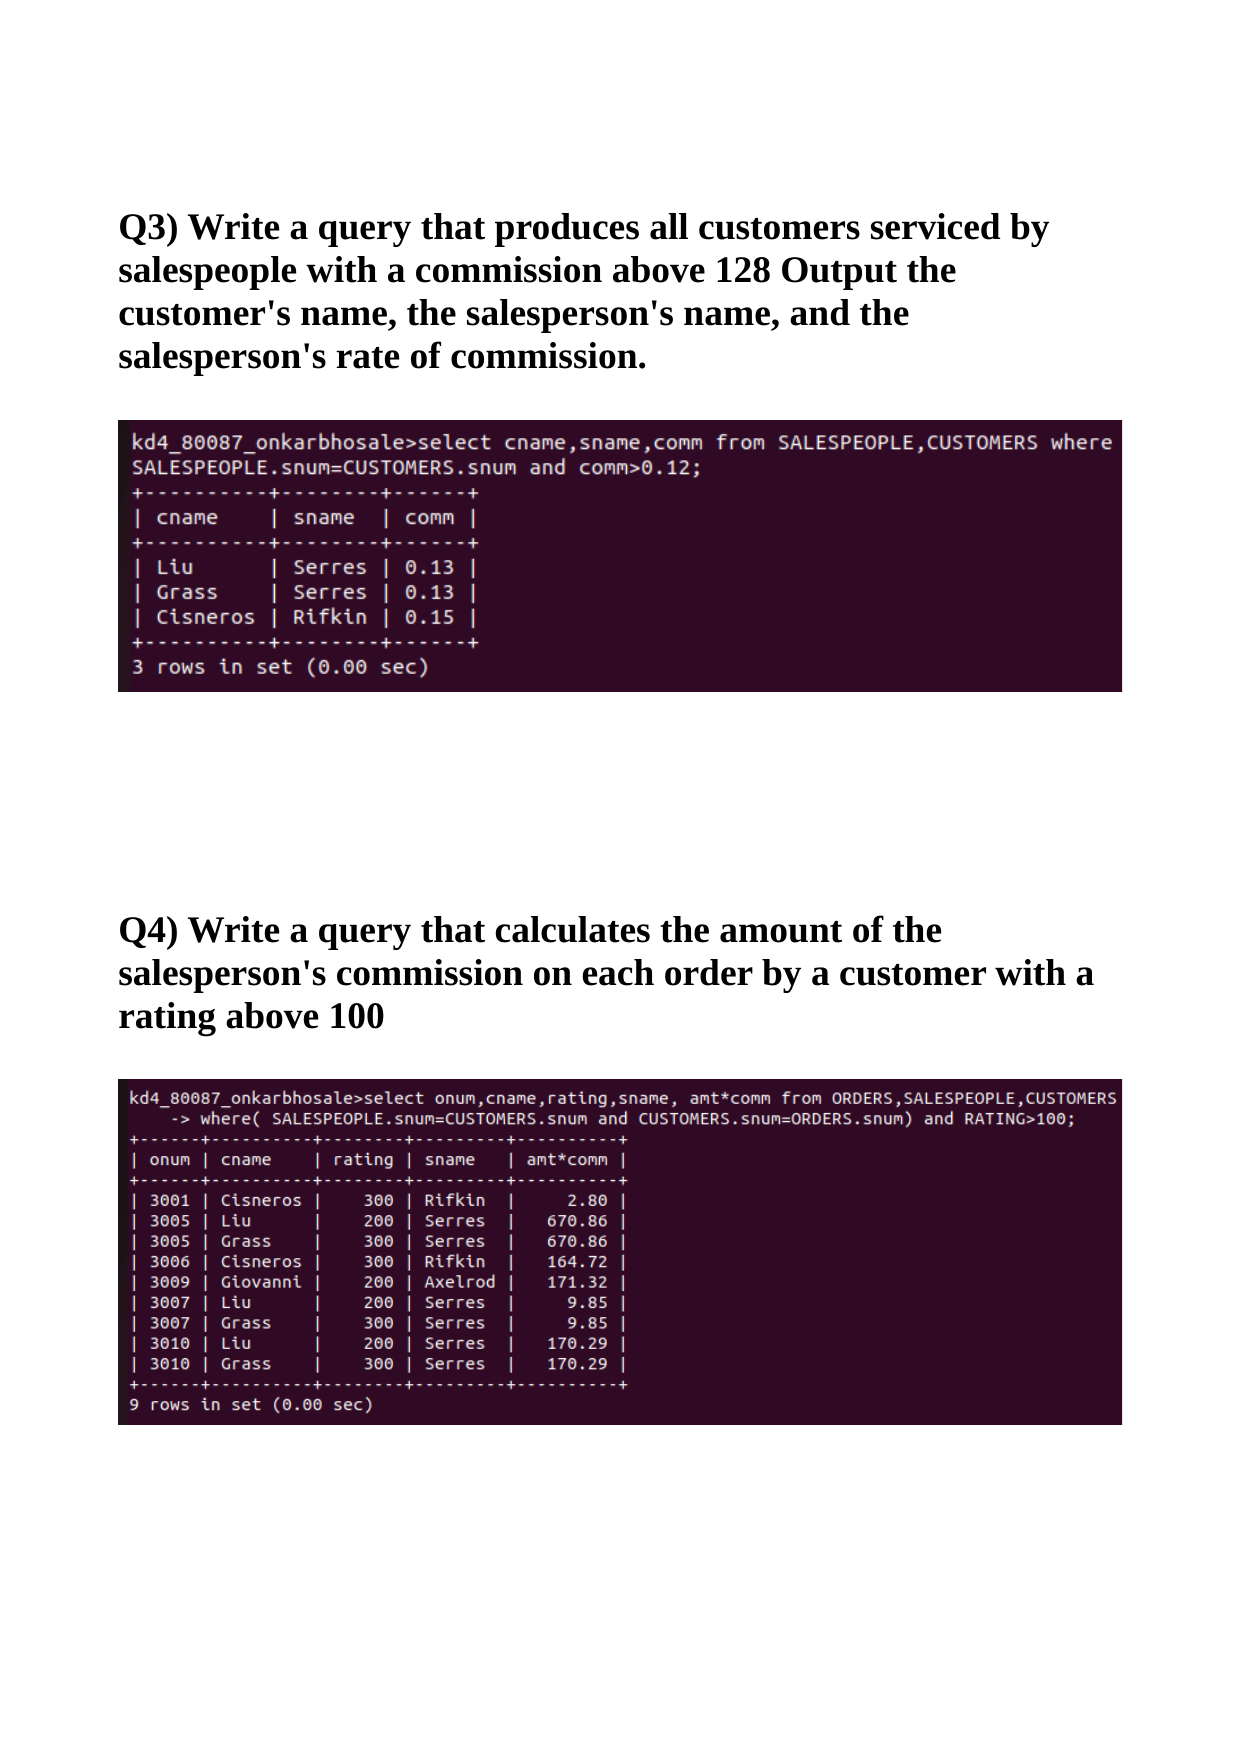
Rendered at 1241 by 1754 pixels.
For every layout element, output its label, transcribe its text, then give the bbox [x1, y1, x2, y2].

text Q3) Write a query that produces all customers serviced by salespeople with a commission above 128 Output the customer's name, the salesperson's name, and the salesperson's rate of commission. [118, 204, 1122, 377]
text Q4) Write a query that calculates the amount of the salesperson's commission on each order by a customer with a rating above 100 [118, 907, 1122, 1037]
picture [118, 420, 1123, 692]
picture [118, 1079, 1123, 1425]
